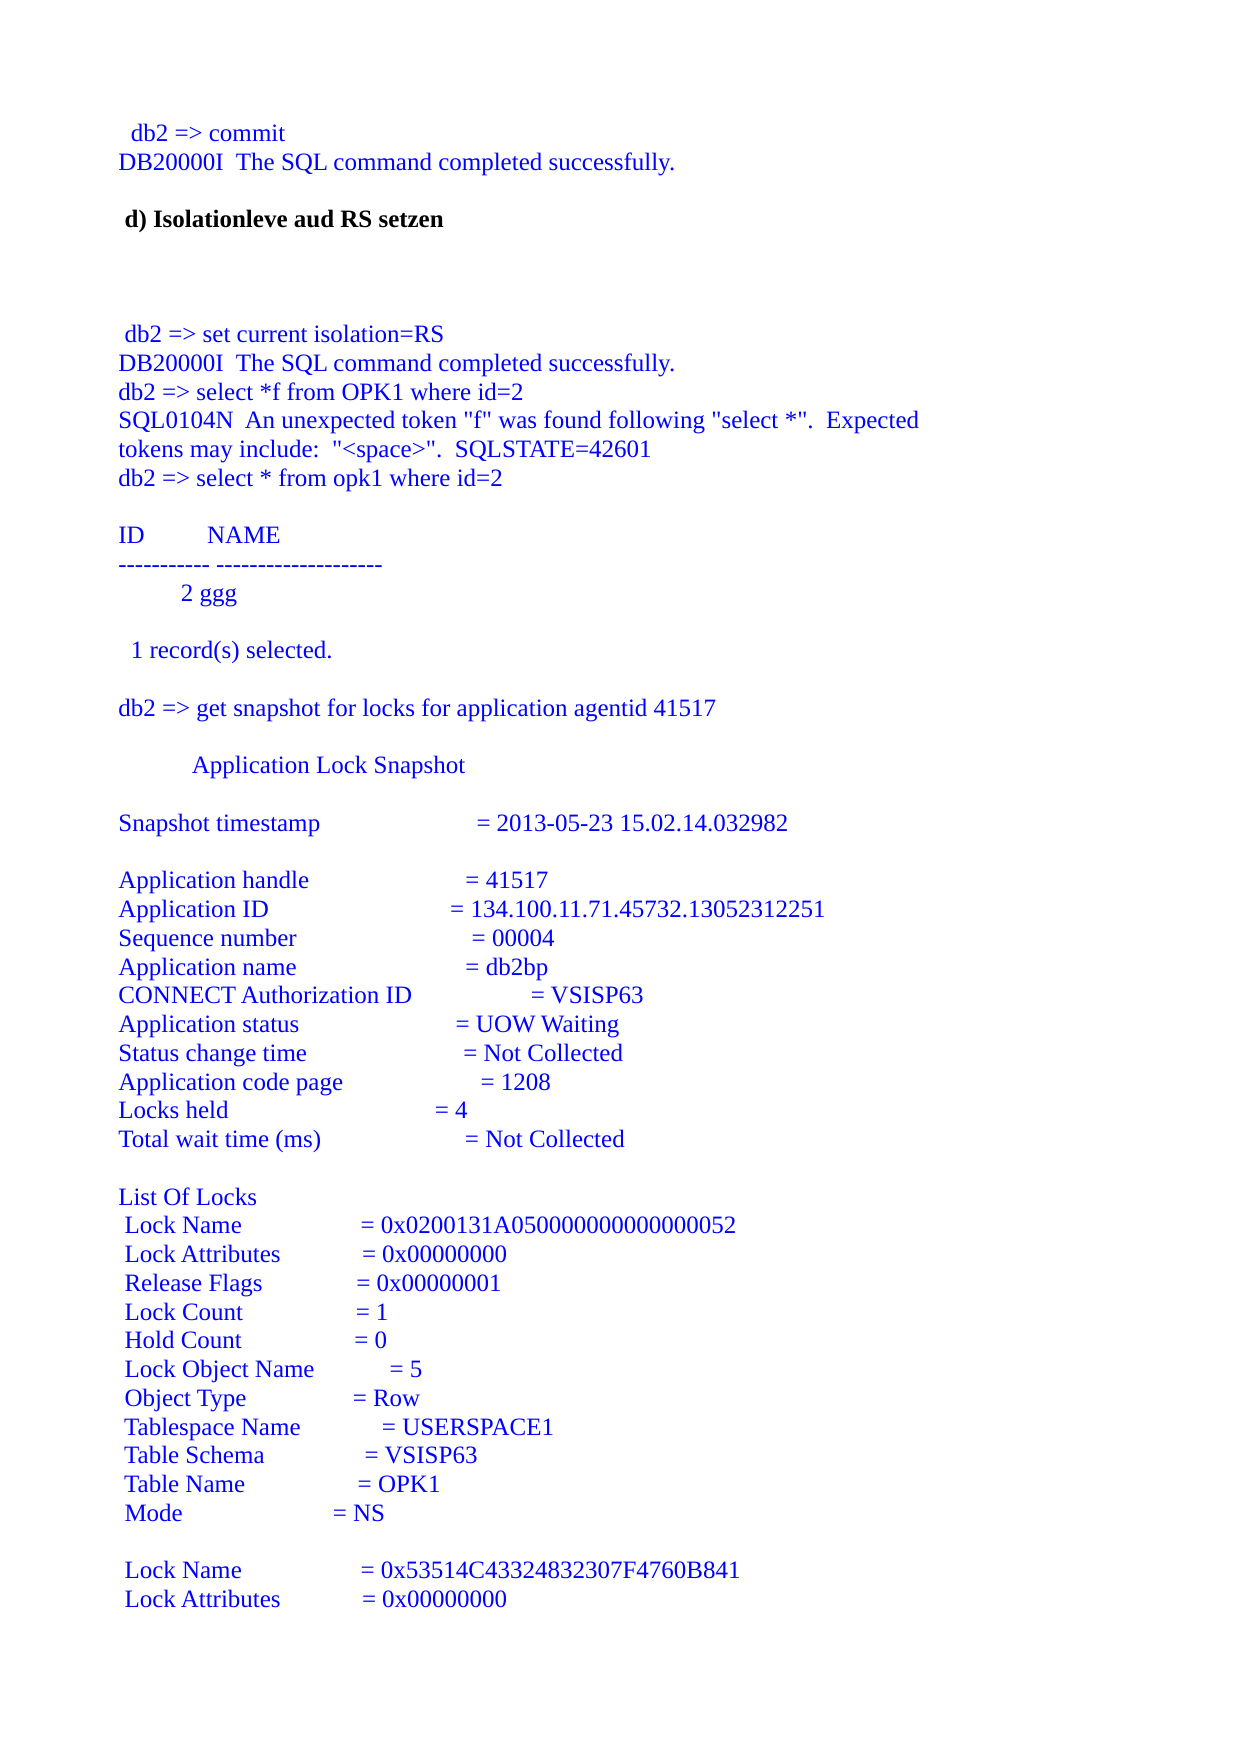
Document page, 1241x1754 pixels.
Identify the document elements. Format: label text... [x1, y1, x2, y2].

text Total wait time (ms) = Not Collected [118, 1124, 1122, 1153]
text Table Schema = VSISP63 [118, 1441, 1122, 1469]
text Lock Name = 0x0200131A050000000000000052 [118, 1211, 1122, 1239]
text Lock Attributes = 0x00000000 [118, 1584, 1122, 1613]
text ----------- -------------------- [118, 549, 1122, 578]
text db2 => get snapshot for locks for application agentid 41517 [118, 693, 1122, 722]
text db2 => select *f from OPK1 where id=2 [118, 377, 1122, 406]
text Lock Attributes = 0x00000000 [118, 1239, 1122, 1268]
text Application ID = 134.100.11.71.45732.13052312251 [118, 894, 1122, 923]
text CONNECT Authorization ID = VSISP63 [118, 981, 1122, 1009]
text Status change time = Not Collected [118, 1038, 1122, 1067]
text Release Flags = 0x00000001 [118, 1268, 1122, 1297]
text List Of Locks [118, 1182, 1122, 1211]
text Application status = UOW Waiting [118, 1009, 1122, 1038]
text Object Type = Row [118, 1383, 1122, 1412]
text ID NAME [118, 521, 1122, 549]
text d) Isolationleve aud RS setzen [118, 204, 1122, 233]
text Snapshot timestamp = 2013-05-23 15.02.14.032982 [118, 808, 1122, 837]
text DB20000I The SQL command completed successfully. [118, 348, 1122, 377]
text Application code page = 1208 [118, 1067, 1122, 1096]
text Application Lock Snapshot [118, 751, 1122, 779]
text Lock Name = 0x53514C43324832307F4760B841 [118, 1556, 1122, 1584]
text db2 => set current isolation=RS [118, 319, 1122, 348]
text 1 record(s) selected. [118, 636, 1122, 664]
text Application handle = 41517 [118, 866, 1122, 894]
text Tablespace Name = USERSPACE1 [118, 1412, 1122, 1441]
text SQL0104N An unexpected token "f" was found following "select *". Expected [118, 406, 1122, 434]
text Lock Count = 1 [118, 1297, 1122, 1326]
text 2 ggg [118, 578, 1122, 607]
text Mode = NS [118, 1498, 1122, 1527]
text DB20000I The SQL command completed successfully. [118, 147, 1122, 176]
text Locks held = 4 [118, 1096, 1122, 1124]
text Application name = db2bp [118, 952, 1122, 981]
text Lock Object Name = 5 [118, 1354, 1122, 1383]
text tokens may include: "<space>". SQLSTATE=42601 [118, 434, 1122, 463]
text db2 => select * from opk1 where id=2 [118, 463, 1122, 492]
text db2 => commit [118, 118, 1122, 147]
text Sequence number = 00004 [118, 923, 1122, 952]
text Hold Count = 0 [118, 1326, 1122, 1354]
text Table Name = OPK1 [118, 1469, 1122, 1498]
